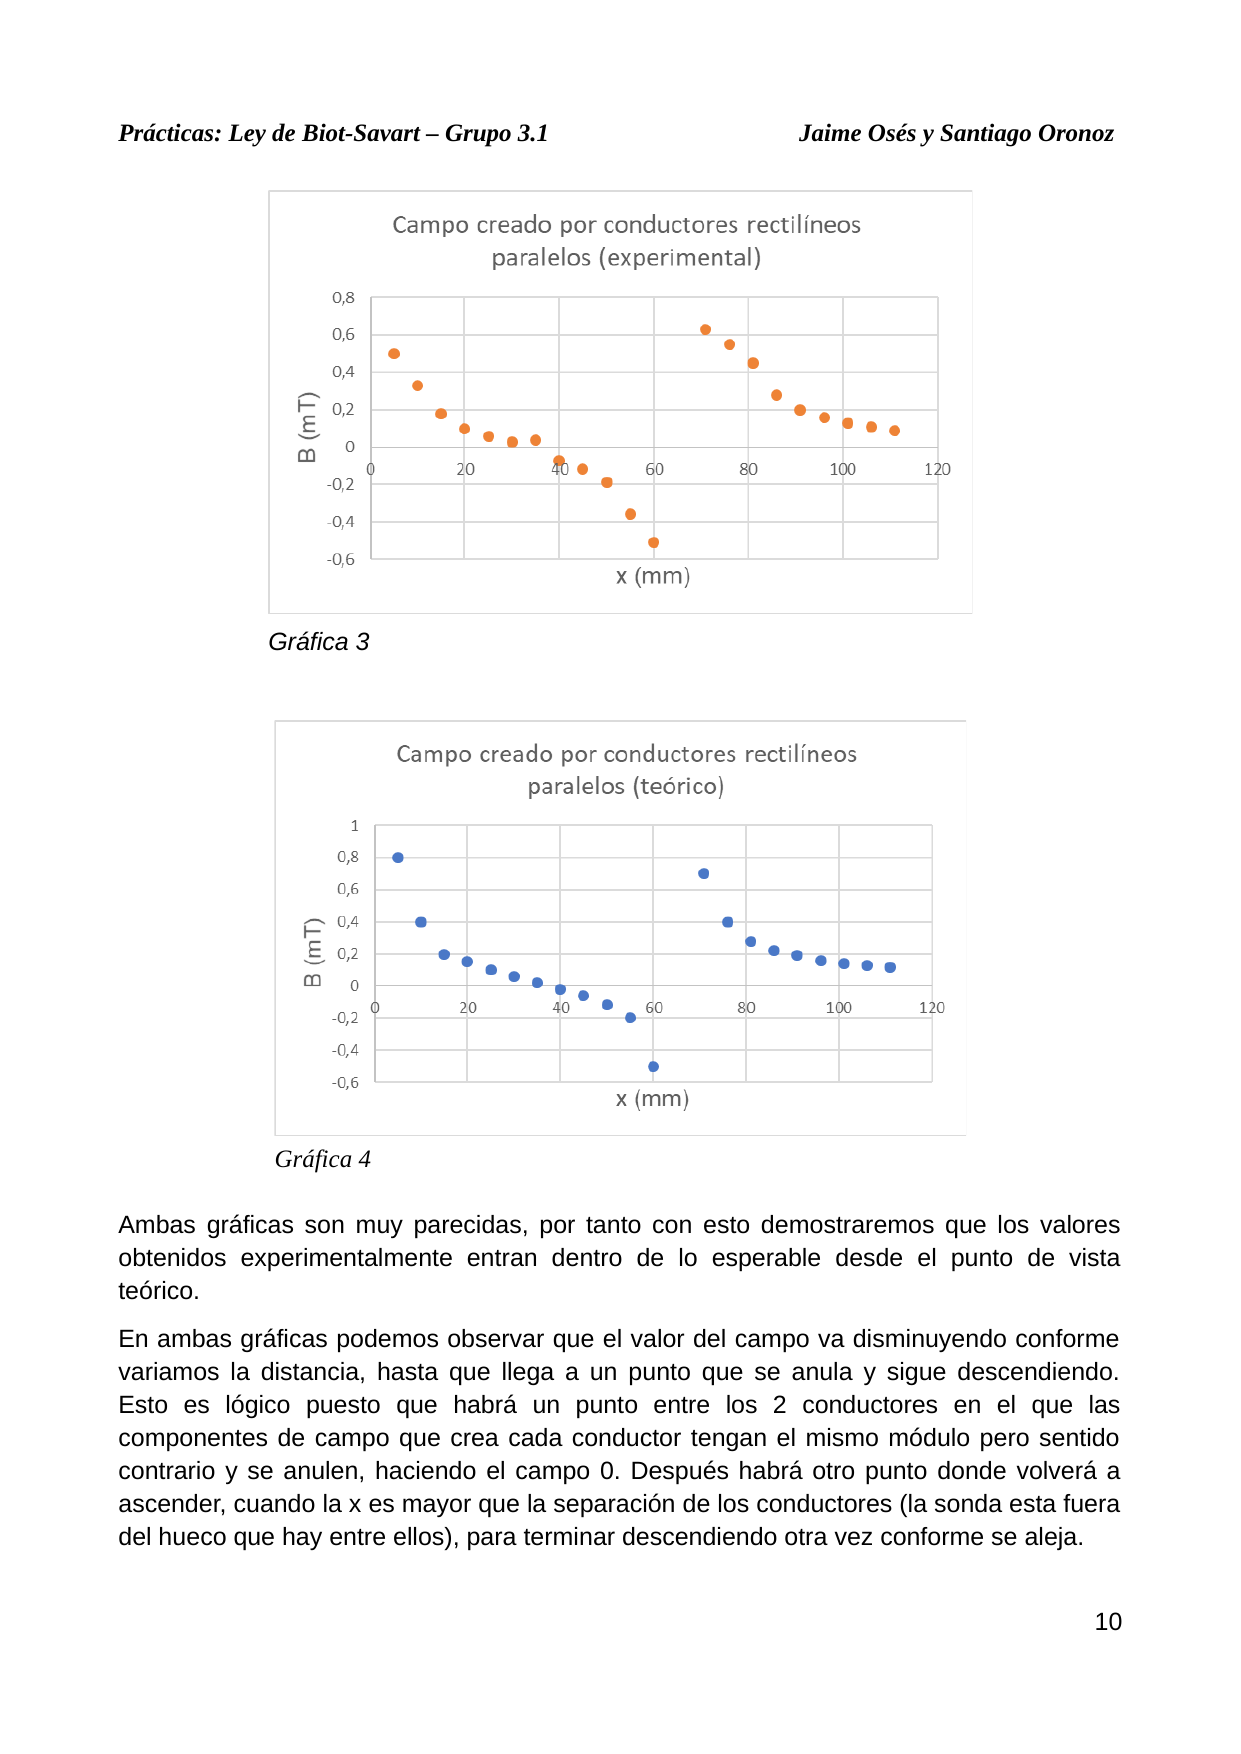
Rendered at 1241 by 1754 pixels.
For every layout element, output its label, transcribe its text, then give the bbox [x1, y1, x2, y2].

text Gráfica 3 [268, 614, 972, 656]
picture [274, 720, 967, 1136]
text En ambas gráficas podemos observar que el valor del campo va disminuyendo conforme variamos la distancia, hasta que llega a un punto que se anula y sigue descendiendo. Esto es lógico puesto que habrá un punto entre los 2 conductores en el que las componentes de campo que crea cada conductor tengan el mismo módulo pero sentido contrario y se anulen, haciendo el campo 0. Después habrá otro punto donde volverá a ascender, cuando la x es mayor que la separación de los conductores (la sonda esta fuera del hueco que hay entre ellos), para terminar descendiendo otra vez conforme se aleja. [118, 1324, 1122, 1551]
picture [268, 190, 973, 614]
text Gráfica 4 [274, 1136, 966, 1173]
text Ambas gráficas son muy parecidas, por tanto con esto demostraremos que los valores obtenidos experimentalmente entran dentro de lo esperable desde el punto de vista teórico. [118, 1210, 1122, 1305]
text [274, 692, 966, 720]
